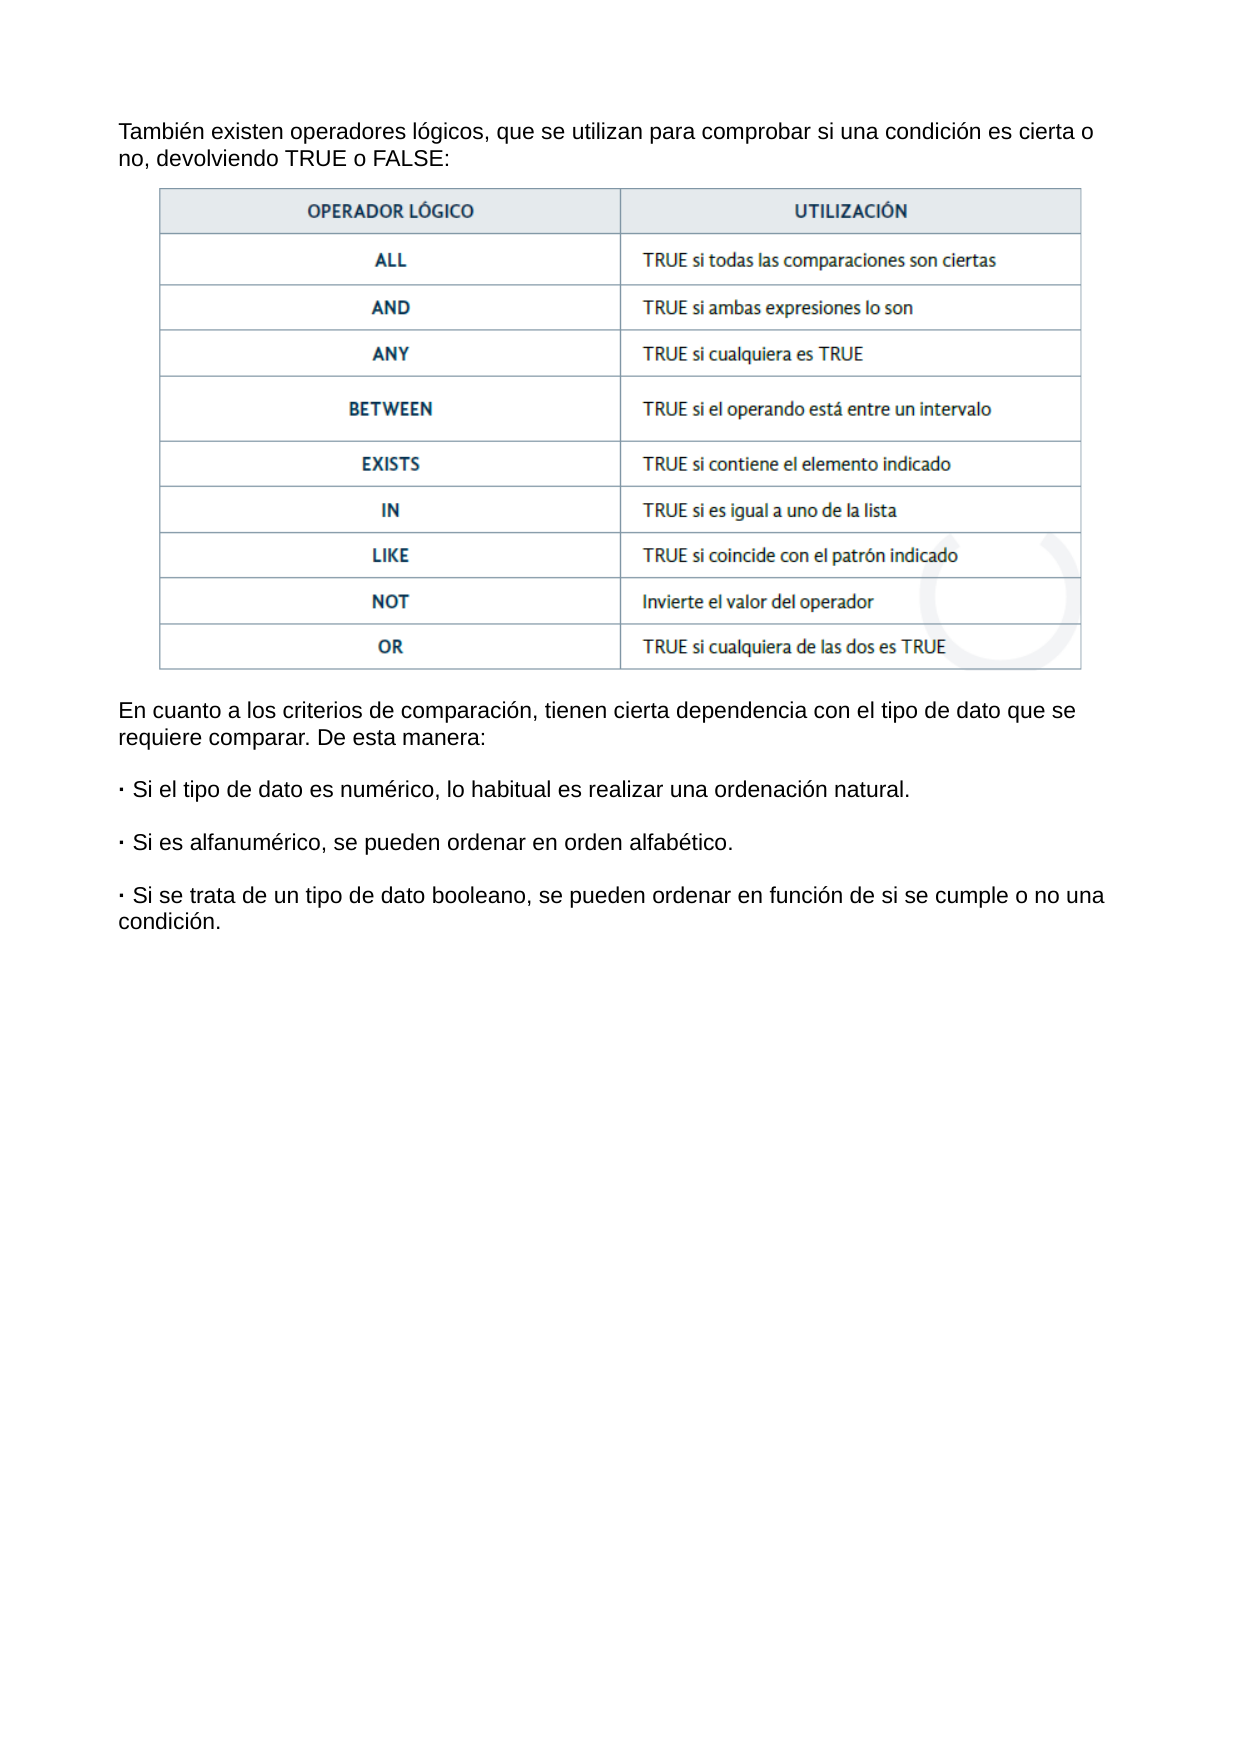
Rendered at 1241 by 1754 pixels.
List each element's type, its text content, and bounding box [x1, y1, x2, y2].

text · Si el tipo de dato es numérico, lo habitual es realizar una ordenación natural. [118, 776, 1122, 803]
text · Si es alfanumérico, se pueden ordenar en orden alfabético. [118, 829, 1122, 856]
picture [158, 188, 1082, 671]
text · Si se trata de un tipo de dato booleano, se pueden ordenar en función de si se cumple o no una condición. [118, 882, 1122, 934]
text En cuanto a los criterios de comparación, tienen cierta dependencia con el tipo de dato que se requiere comparar. De esta manera: [118, 697, 1122, 750]
text También existen operadores lógicos, que se utilizan para comprobar si una condición es cierta o no, devolviendo TRUE o FALSE: [118, 118, 1122, 171]
